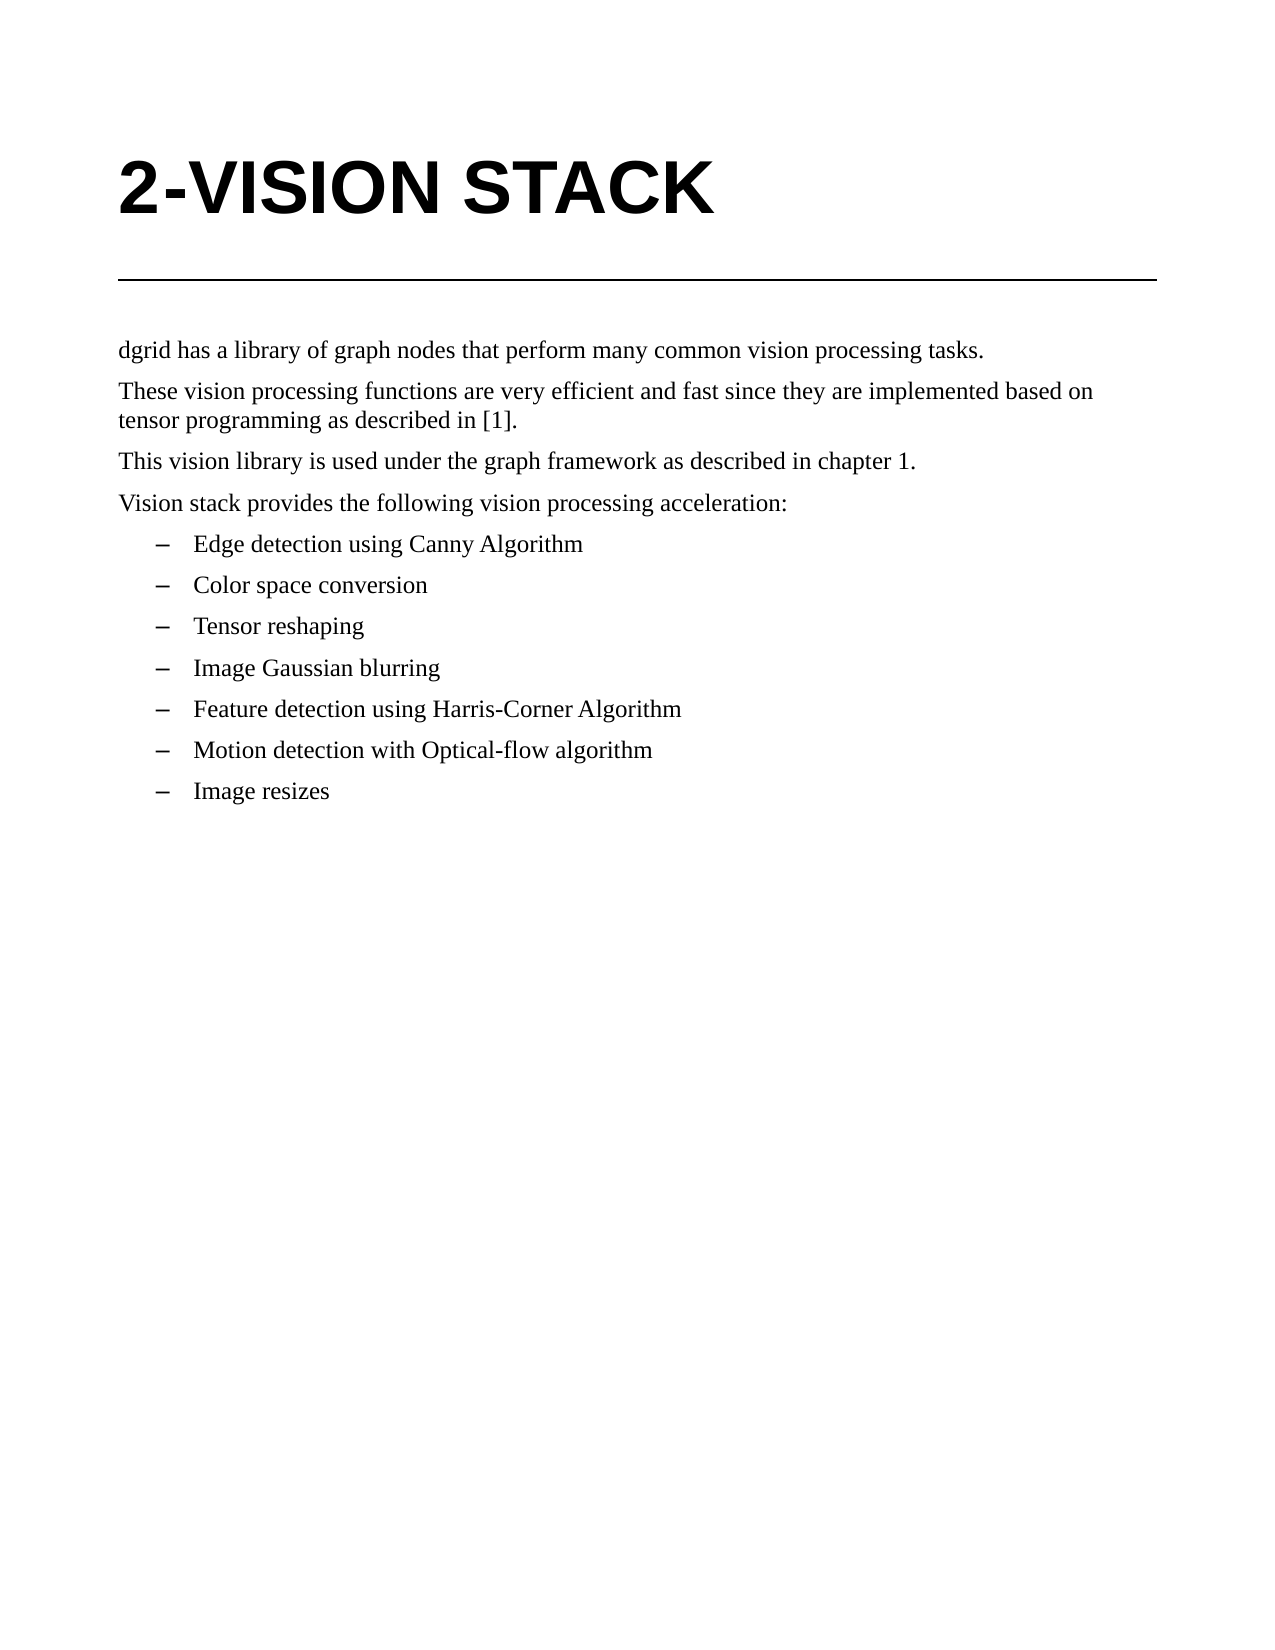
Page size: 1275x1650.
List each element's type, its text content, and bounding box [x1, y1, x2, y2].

text This vision library is used under the graph framework as described in chapter 1. [118, 446, 1157, 475]
list Image resizes [156, 776, 1157, 805]
list Color space conversion [156, 570, 1157, 599]
list Feature detection using Harris-Corner Algorithm [156, 694, 1157, 723]
text Vision stack provides the following vision processing acceleration: [118, 488, 1157, 516]
list Motion detection with Optical-flow algorithm [156, 735, 1157, 764]
list Edge detection using Canny Algorithm [156, 529, 1157, 558]
subtitle -VISION STACK [118, 143, 1157, 229]
text dgrid has a library of graph nodes that perform many common vision processing tasks. [118, 335, 1157, 364]
list Image Gaussian blurring [156, 653, 1157, 681]
text These vision processing functions are very efficient and fast since they are implemented based on tensor programming as described in [1]. [118, 376, 1157, 434]
list Tensor reshaping [156, 611, 1157, 640]
